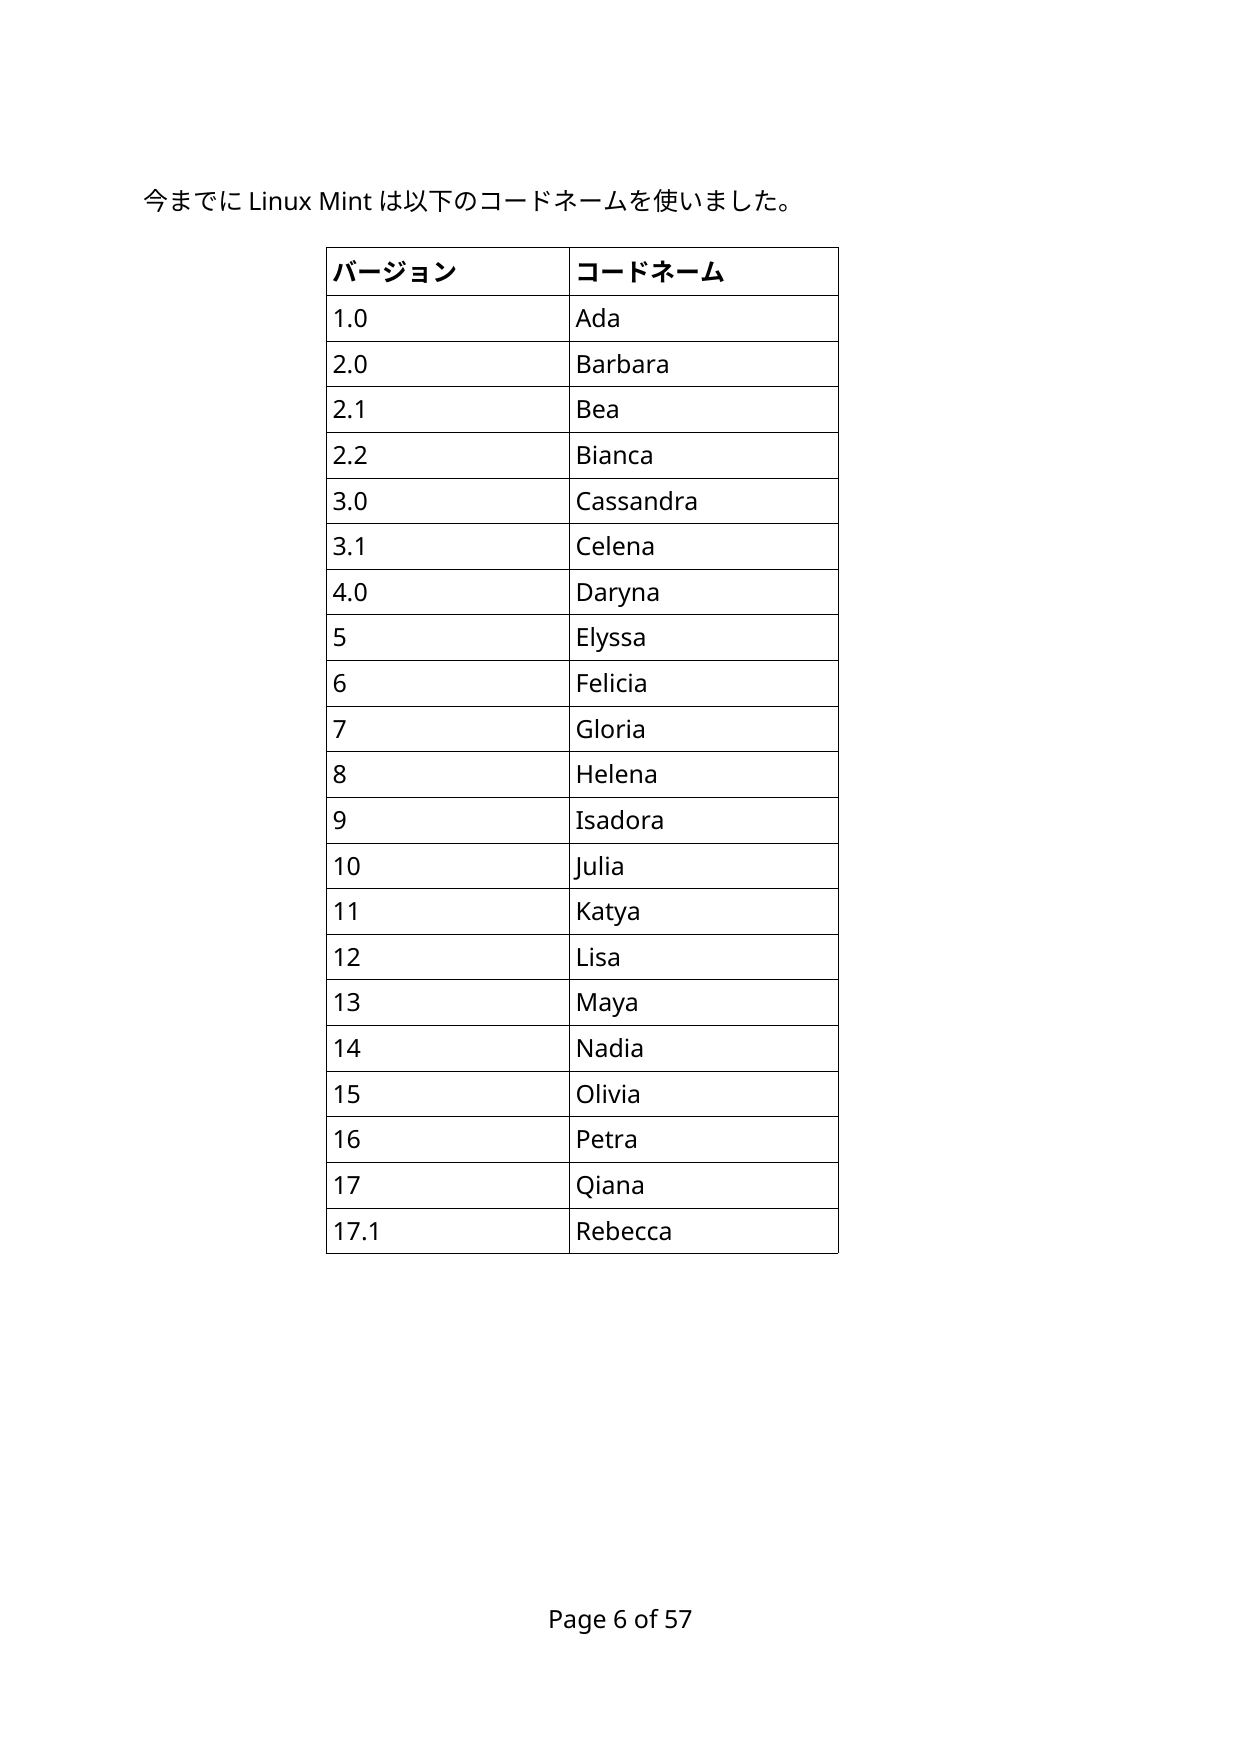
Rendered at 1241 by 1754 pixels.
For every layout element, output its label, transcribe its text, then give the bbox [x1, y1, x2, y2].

table_cell 12 [327, 935, 569, 979]
table_cell Bea [570, 387, 838, 432]
table_cell Rebecca [570, 1209, 838, 1253]
table_cell Felicia [570, 661, 838, 706]
table_cell 3.0 [327, 479, 569, 523]
table_cell 1.0 [327, 296, 569, 341]
table_cell 17 [327, 1163, 569, 1207]
table_cell 16 [327, 1117, 569, 1162]
table_cell Elyssa [570, 615, 838, 660]
table_cell 2.0 [327, 342, 569, 386]
table_cell Celena [570, 524, 838, 569]
table_cell 2.1 [327, 387, 569, 432]
table_header コードネーム [570, 248, 838, 295]
table_cell 6 [327, 661, 569, 706]
table_cell 10 [327, 844, 569, 888]
table_cell Lisa [570, 935, 838, 979]
table_cell Julia [570, 844, 838, 888]
table_cell 17.1 [327, 1209, 569, 1253]
table_cell Cassandra [570, 479, 838, 523]
table_cell Barbara [570, 342, 838, 386]
text 今までにLinux Mint は以下のコードネームを使いました。 [118, 182, 1122, 218]
table_cell Gloria [570, 707, 838, 751]
table_cell Petra [570, 1117, 838, 1162]
table_cell 8 [327, 752, 569, 797]
table_cell 11 [327, 889, 569, 934]
table_cell Helena [570, 752, 838, 797]
table_cell Olivia [570, 1072, 838, 1116]
table_cell 2.2 [327, 433, 569, 477]
table_cell 9 [327, 798, 569, 842]
table_cell 15 [327, 1072, 569, 1116]
table_cell 13 [327, 980, 569, 1025]
table_cell 14 [327, 1026, 569, 1071]
table_cell Nadia [570, 1026, 838, 1071]
table_cell Daryna [570, 570, 838, 614]
table_cell Isadora [570, 798, 838, 842]
table_cell 4.0 [327, 570, 569, 614]
table_cell 3.1 [327, 524, 569, 569]
table_cell 7 [327, 707, 569, 751]
table_cell Bianca [570, 433, 838, 477]
table_cell Ada [570, 296, 838, 341]
table_cell 5 [327, 615, 569, 660]
table_cell Maya [570, 980, 838, 1025]
table_header バージョン [327, 248, 569, 295]
table_cell Katya [570, 889, 838, 934]
table_cell Qiana [570, 1163, 838, 1207]
